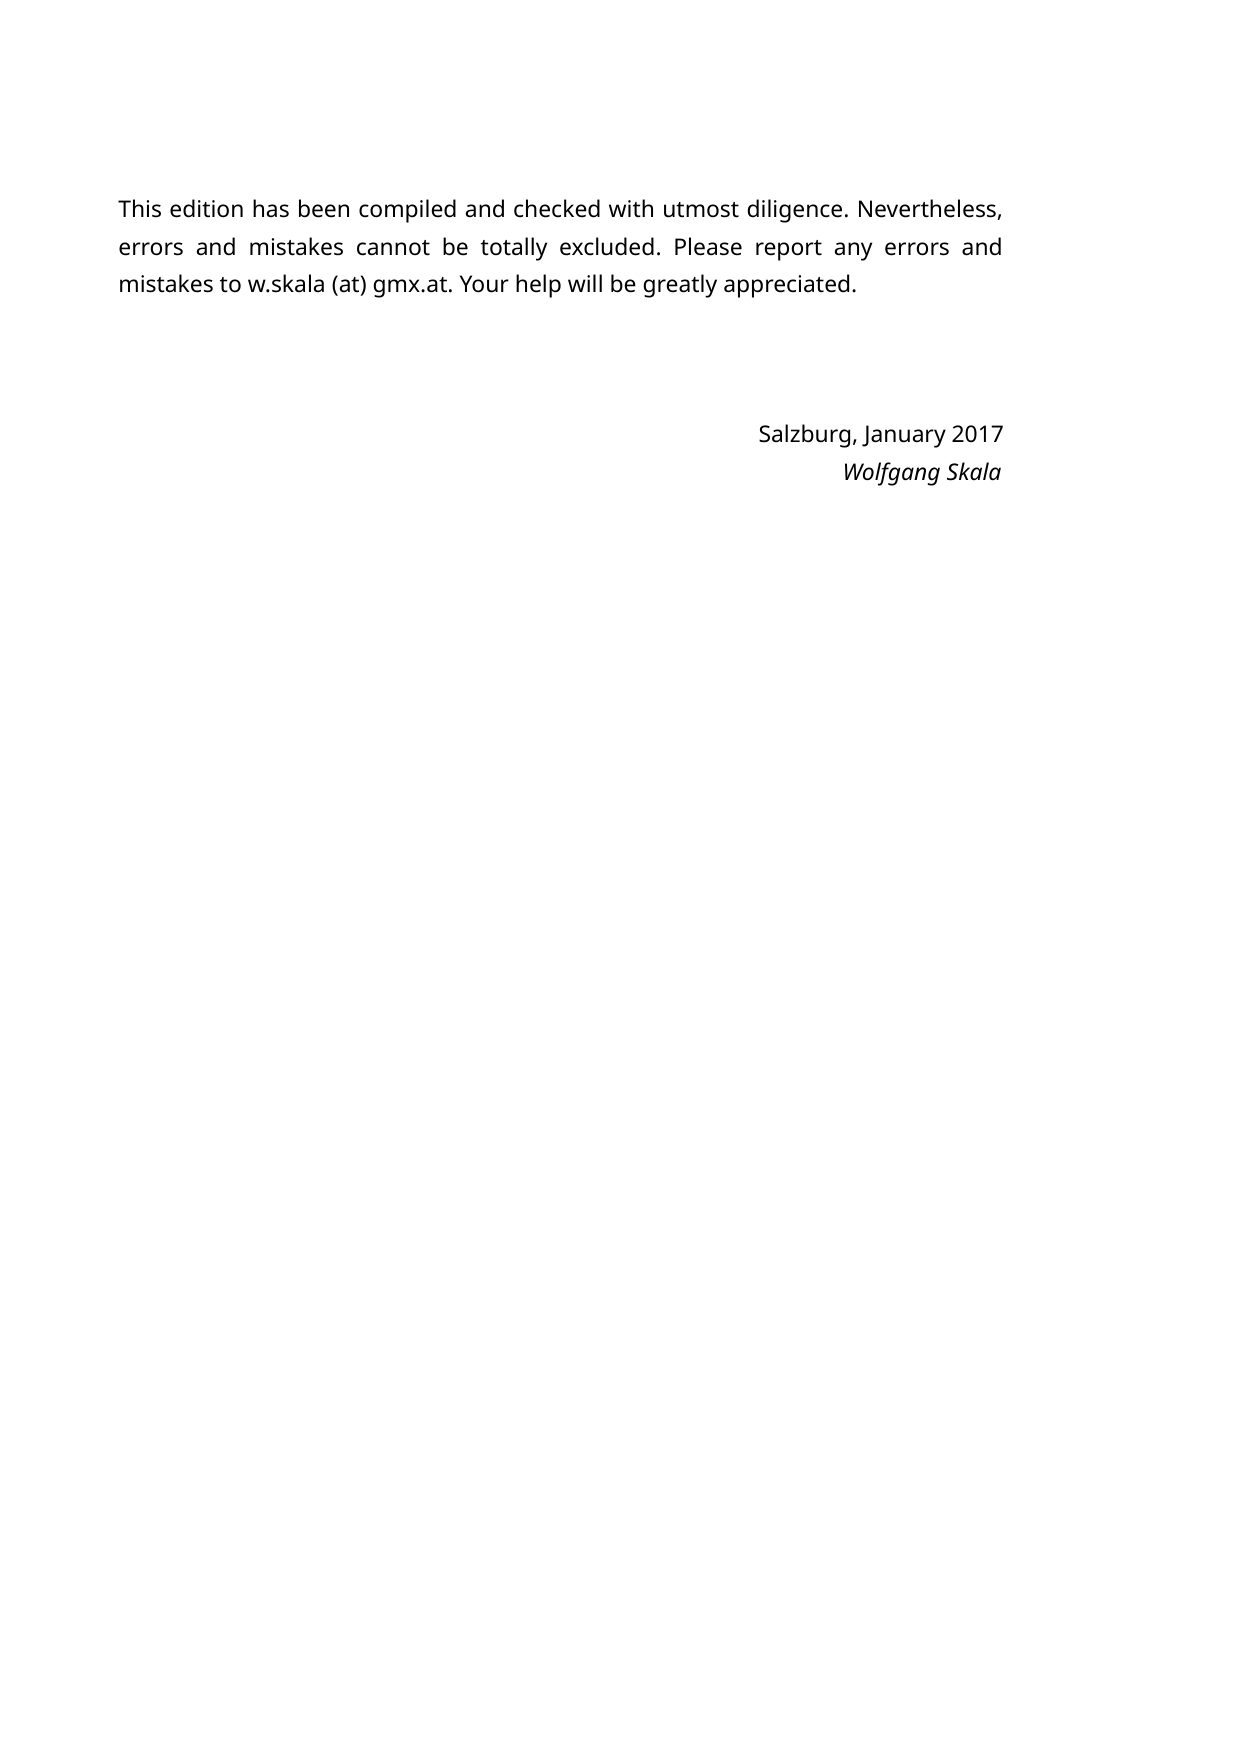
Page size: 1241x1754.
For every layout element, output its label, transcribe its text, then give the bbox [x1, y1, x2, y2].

text Salzburg, January 2017 Wolfgang Skala [118, 418, 1004, 487]
text This edition has been compiled and checked with utmost diligence. Nevertheless, errors and mistakes cannot be totally excluded. Please report any errors and mistakes to w.skala (at) gmx.at. Your help will be greatly appreciated. [118, 193, 1004, 299]
